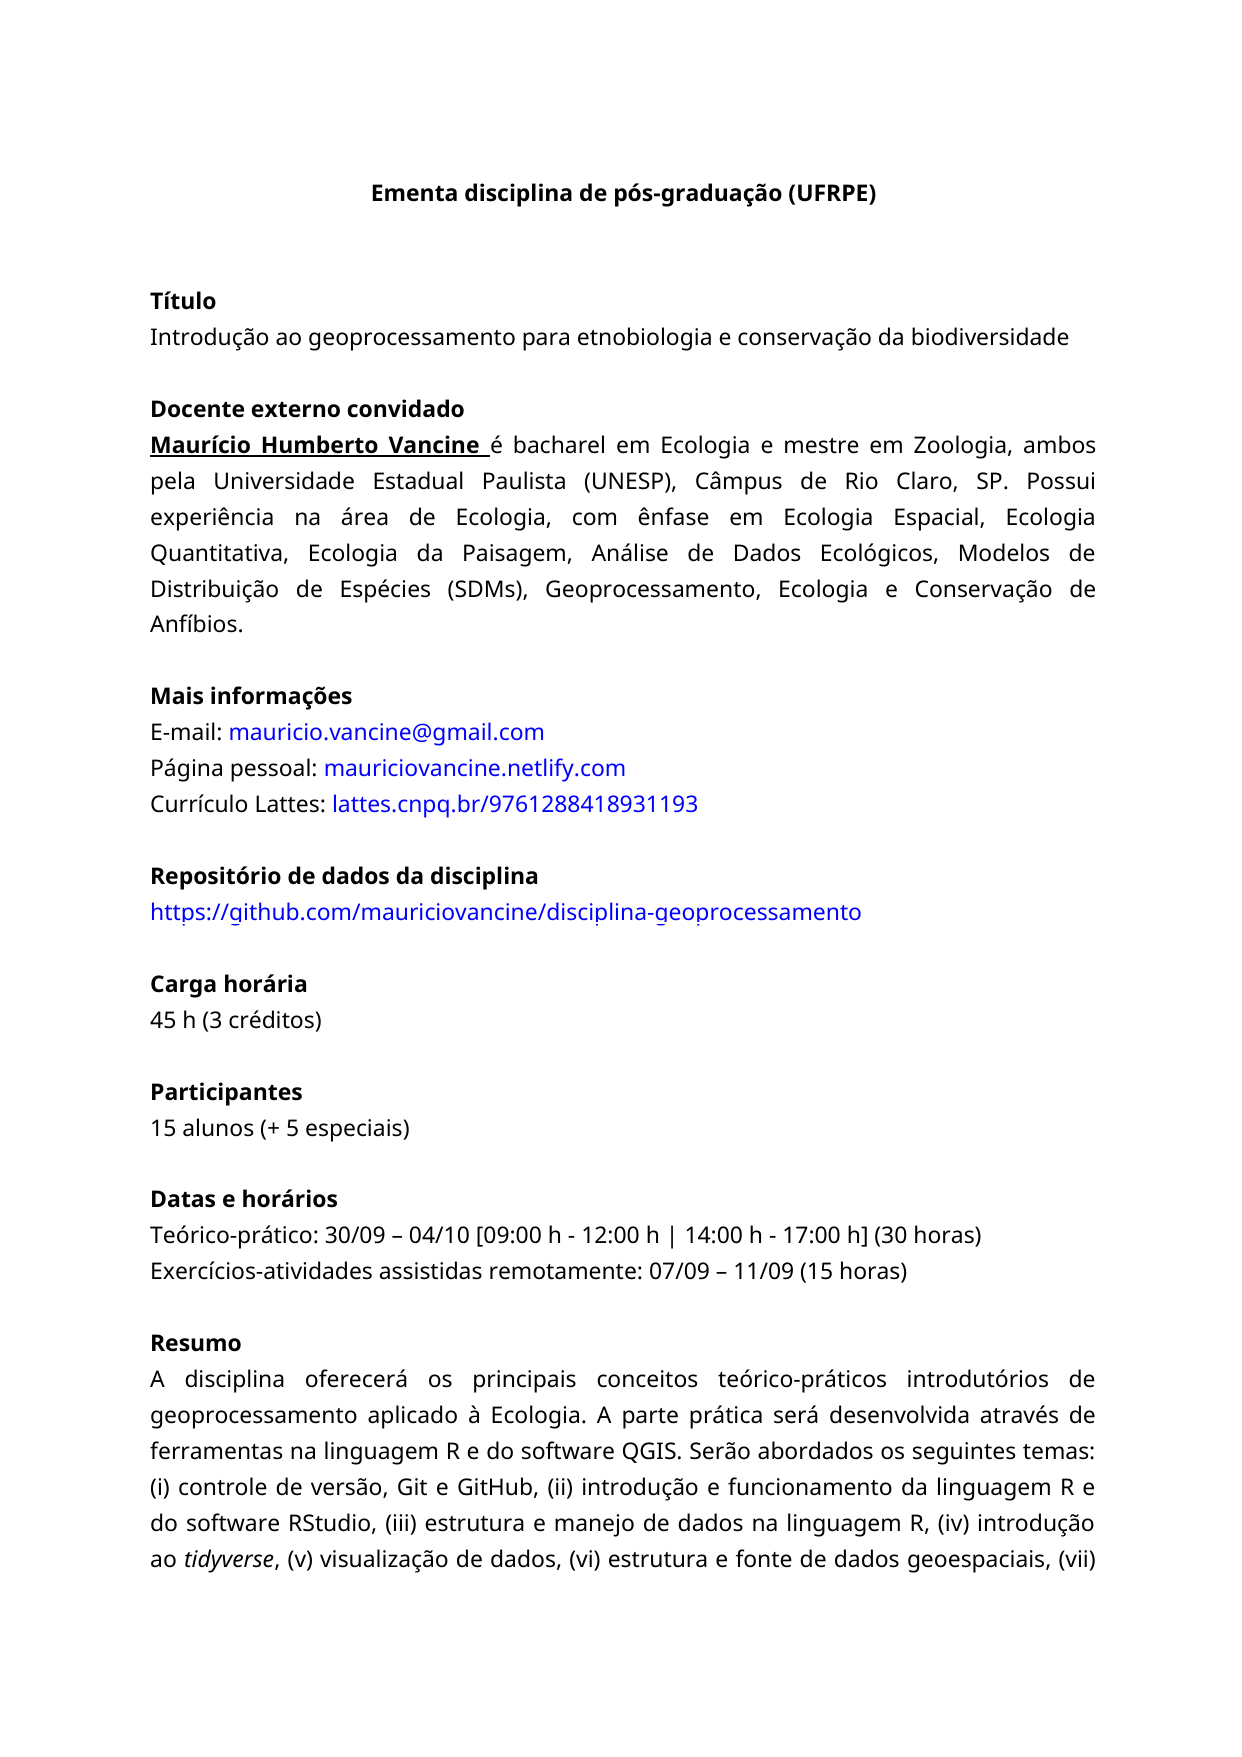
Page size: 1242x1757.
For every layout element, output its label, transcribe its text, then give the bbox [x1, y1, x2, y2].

text Carga horária [150, 968, 1097, 999]
text Repositório de dados da disciplina [150, 860, 1097, 891]
text Ementa disciplina de pós-graduação (UFRPE) [150, 177, 1097, 208]
text Introdução ao geoprocessamento para etnobiologia e conservação da biodiversidade [150, 321, 1097, 352]
text 15 alunos (+ 5 especiais) [150, 1112, 1097, 1143]
text Maurício Humberto Vancine é bacharel em Ecologia e mestre em Zoologia, ambos pela Universidade Estadual Paulista (UNESP), Câmpus de Rio Claro, SP. Possui experiência na área de Ecologia, com ênfase em Ecologia Espacial, Ecologia Quantitativa, Ecologia da Paisagem, Análise de Dados Ecológicos, Modelos de Distribuição de Espécies (SDMs), Geoprocessamento, Ecologia e Conservação de Anfíbios. [150, 429, 1097, 640]
text Datas e horários [150, 1183, 1097, 1215]
text Currículo Lattes: lattes.cnpq.br/9761288418931193 [150, 788, 1097, 819]
text 45 h (3 créditos) [150, 1004, 1097, 1035]
text Teórico-prático: 30/09 – 04/10 [09:00 h - 12:00 h | 14:00 h - 17:00 h] (30 horas) [150, 1219, 1097, 1251]
text Exercícios-atividades assistidas remotamente: 07/09 – 11/09 (15 horas) [150, 1255, 1097, 1287]
text A disciplina oferecerá os principais conceitos teórico-práticos introdutórios de geoprocessamento aplicado à Ecologia. A parte prática será desenvolvida através de ferramentas na linguagem R e do software QGIS. Serão abordados os seguintes temas: (i) controle de versão, Git e GitHub, (ii) introdução e funcionamento da linguagem R e do software RStudio, (iii) estrutura e manejo de dados na linguagem R, (iv) introdução ao tidyverse, (v) visualização de dados, (vi) estrutura e fonte de dados geoespaciais, (vii) [150, 1363, 1097, 1574]
text Resumo [150, 1327, 1097, 1358]
text Título [150, 285, 1097, 316]
text Página pessoal: mauriciovancine.netlify.com [150, 752, 1097, 783]
text Participantes [150, 1076, 1097, 1107]
text Mais informações [150, 680, 1097, 712]
text https://github.com/mauriciovancine/disciplina-geoprocessamento [150, 896, 1097, 927]
text Docente externo convidado [150, 393, 1097, 424]
text E-mail: mauricio.vancine@gmail.com [150, 716, 1097, 747]
